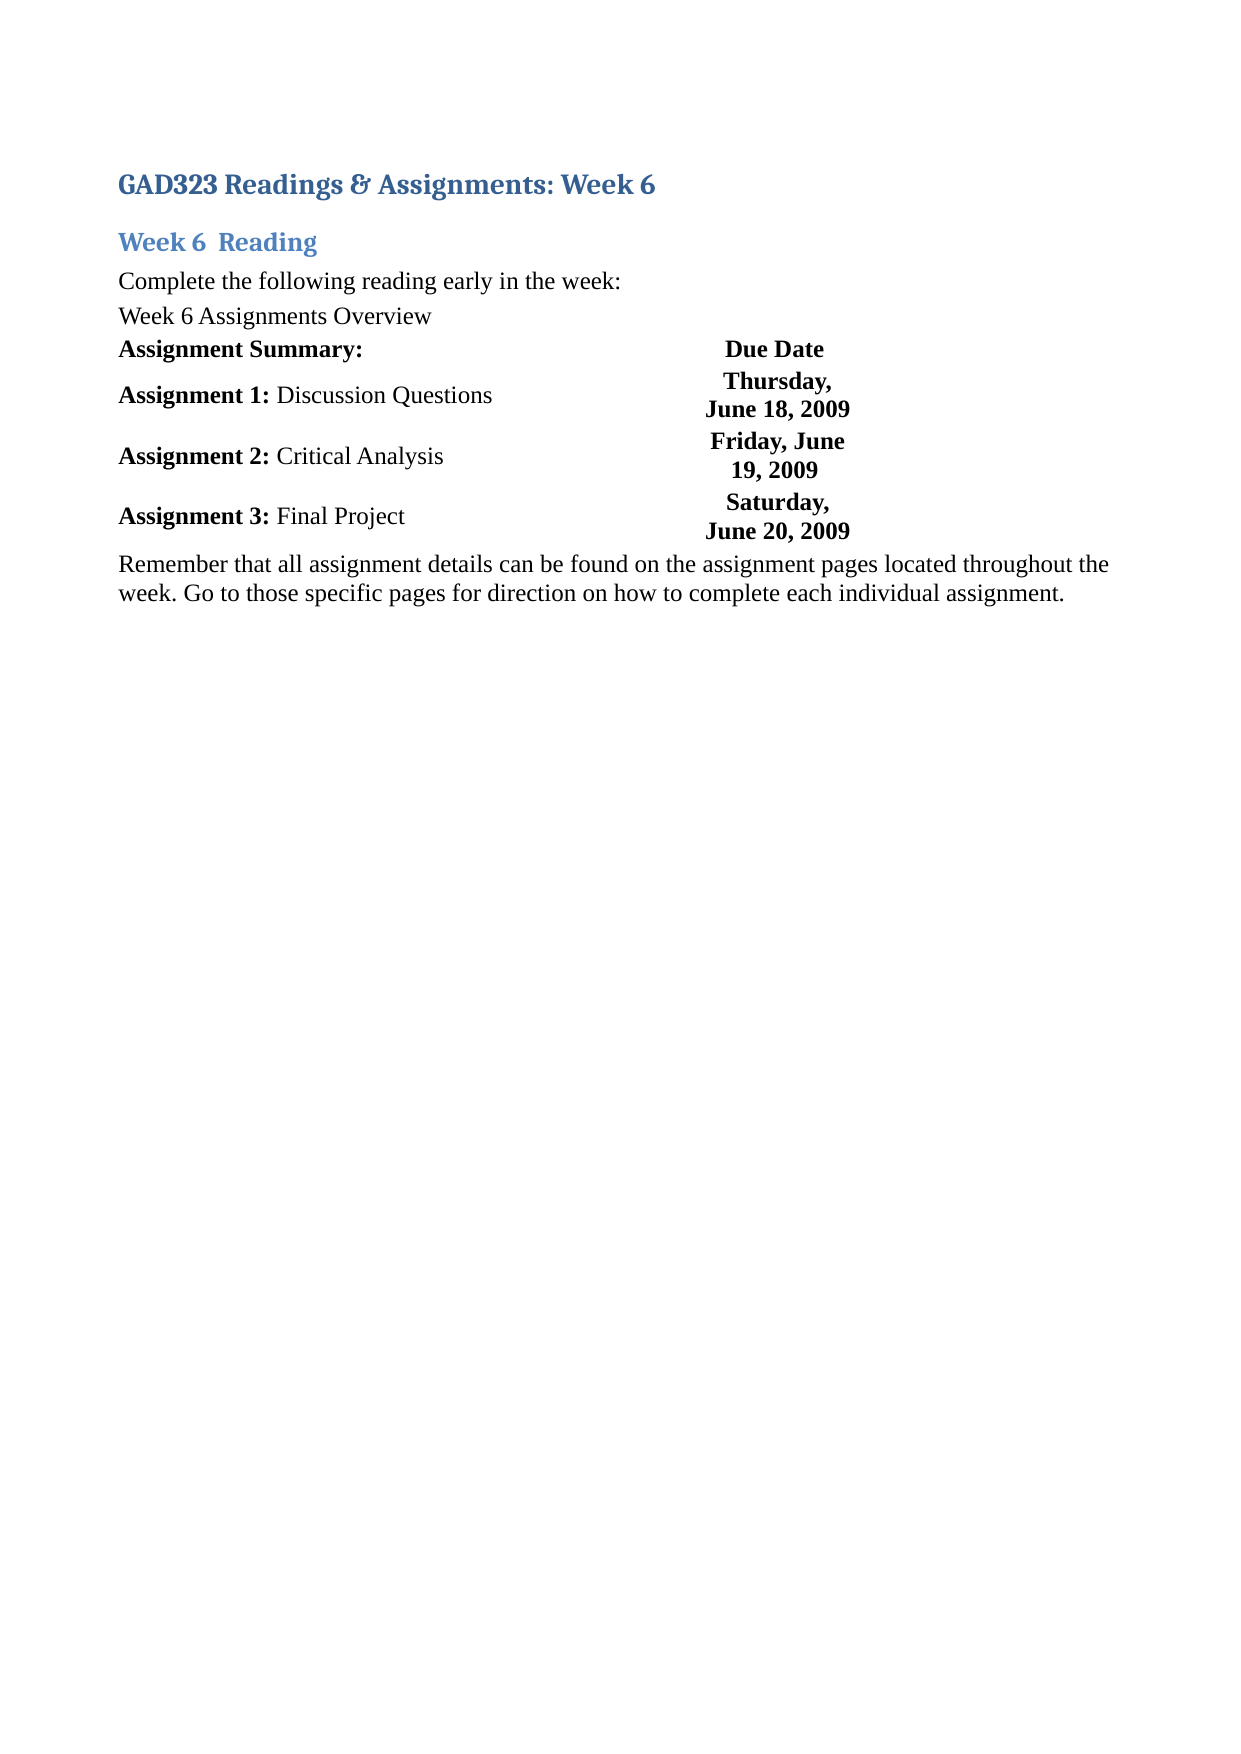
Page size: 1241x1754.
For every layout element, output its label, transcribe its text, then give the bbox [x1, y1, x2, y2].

table_cell Saturday, June 20, 2009 [703, 486, 852, 546]
table_cell Assignment 2: Critical Analysis [117, 425, 702, 486]
subtitle GAD323 Readings & Assignments: Week 6 [118, 168, 1122, 202]
text Remember that all assignment details can be found on the assignment pages located throughout the week. Go to those specific pages for direction on how to complete each individual assignment. [118, 549, 1122, 607]
table_cell Assignment 3: Final Project [117, 486, 702, 546]
table_cell Friday, June 19, 2009 [703, 425, 852, 486]
subtitle Week 6 Reading [118, 227, 1122, 259]
table_header Due Date [703, 333, 852, 364]
table_cell Thursday, June 18, 2009 [703, 364, 852, 425]
table_header Assignment Summary: [117, 333, 702, 364]
text Complete the following reading early in the week: [118, 266, 1122, 295]
text Week 6 Assignments Overview [118, 301, 1122, 329]
table_cell Assignment 1: Discussion Questions [117, 364, 702, 425]
